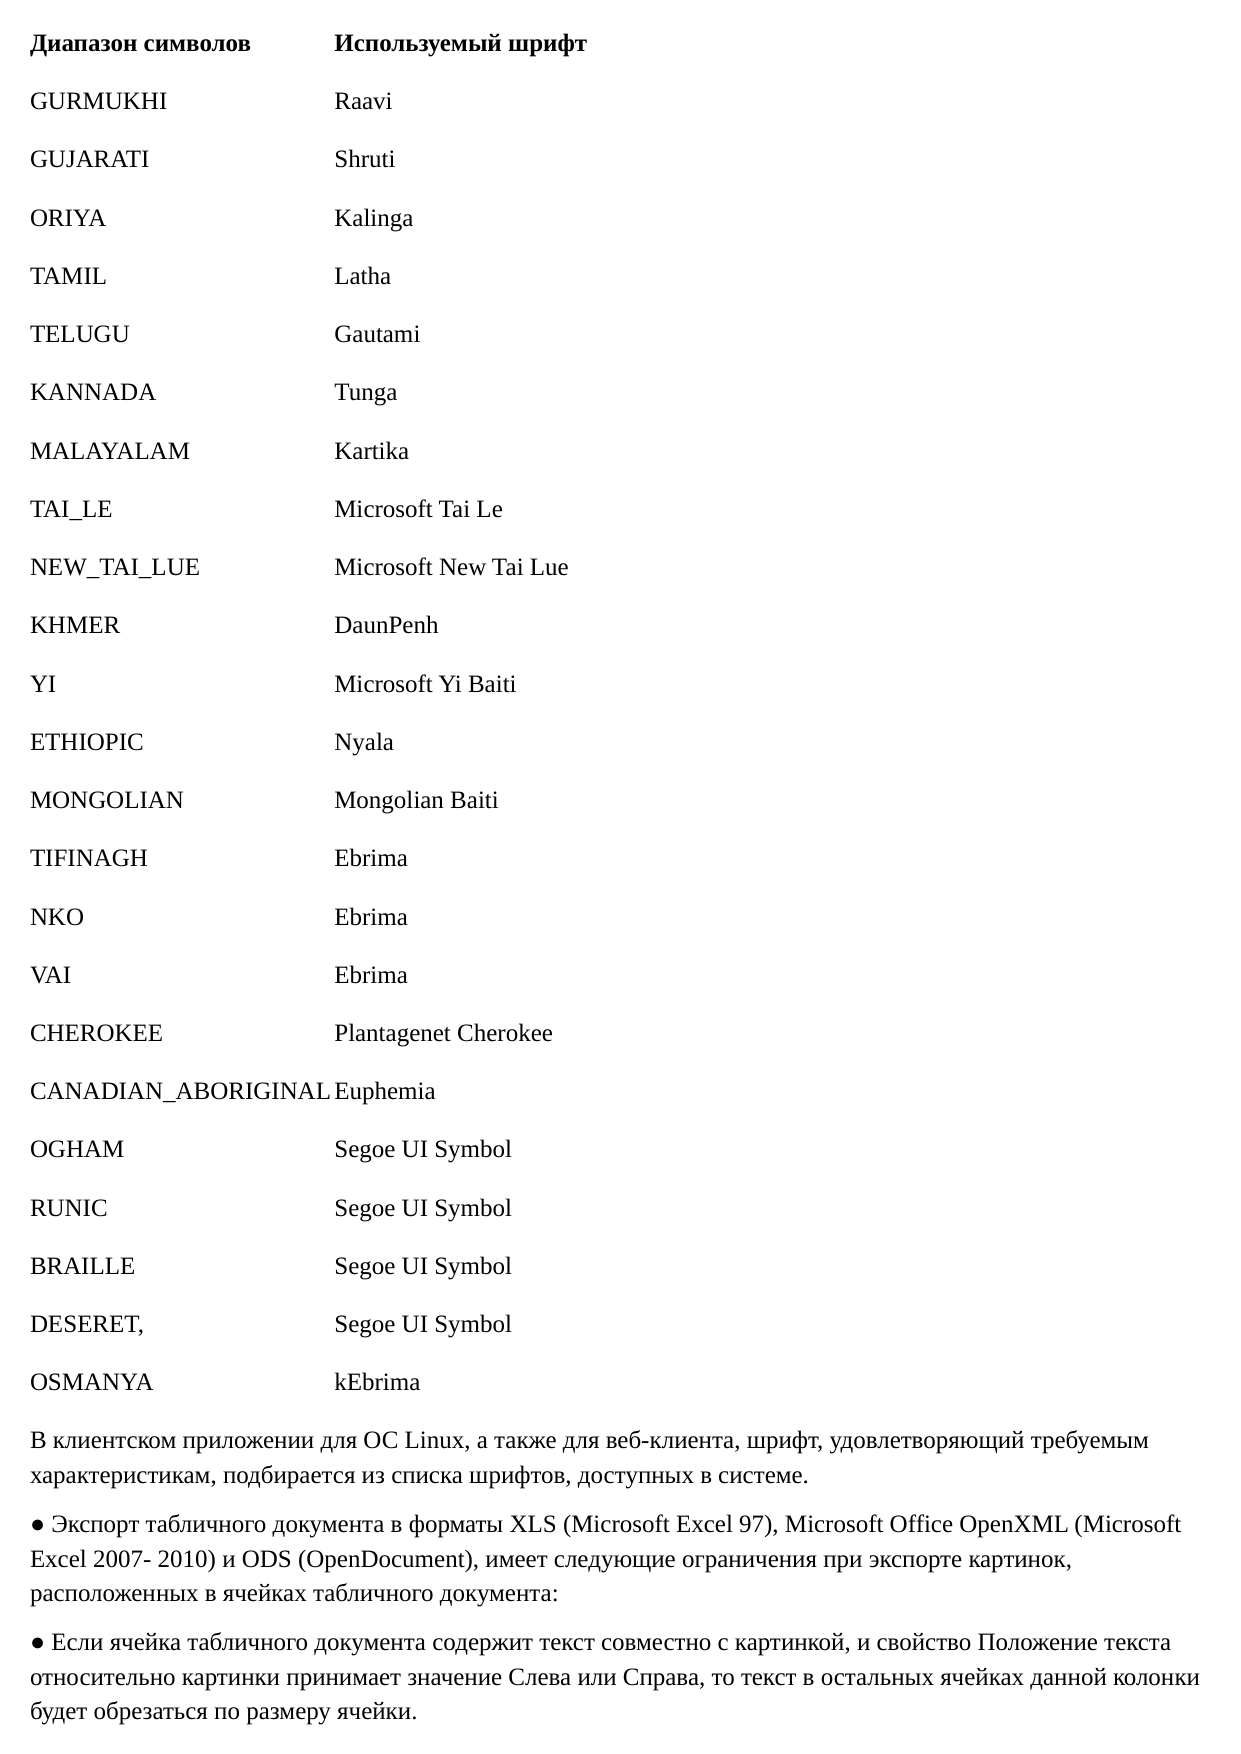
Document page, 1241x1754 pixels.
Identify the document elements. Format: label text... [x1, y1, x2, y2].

table_cell RUNIC [30, 1193, 334, 1251]
table_cell CANADIAN_ABORIGINAL [30, 1076, 334, 1134]
table_cell GURMUKHI [30, 86, 334, 144]
table_cell ORIYA [30, 203, 334, 261]
table_cell Plantagenet Cherokee [334, 1018, 589, 1076]
table_cell GUJARATI [30, 145, 334, 203]
table_cell Segoe UI Symbol [334, 1251, 589, 1309]
table_cell BRAILLE [30, 1251, 334, 1309]
table_cell Nyala [334, 727, 589, 785]
table_cell Ebrima [334, 960, 589, 1018]
table_cell CHEROKEE [30, 1018, 334, 1076]
table_header Диапазон символов [30, 28, 334, 86]
table_cell VAI [30, 960, 334, 1018]
table_cell Ebrima [334, 843, 589, 902]
table_cell Tunga [334, 378, 589, 436]
table_cell Euphemia [334, 1076, 589, 1134]
table_cell TAI_LE [30, 494, 334, 552]
text ● Если ячейка табличного документа содержит текст совместно с картинкой, и свойство Положение текста относительно картинки принимает значение Слева или Справа, то текст в остальных ячейках данной колонки будет обрезаться по размеру ячейки. [30, 1627, 1211, 1725]
text ● Экспорт табличного документа в форматы XLS (Microsoft Excel 97), Microsoft Office OpenXML (Microsoft Excel 2007‑ 2010) и ODS (OpenDocument), имеет следующие ограничения при экспорте картинок, расположенных в ячейках табличного документа: [30, 1509, 1211, 1607]
table_cell Mongolian Baiti [334, 785, 589, 843]
table_cell Microsoft Tai Le [334, 494, 589, 552]
table_cell Segoe UI Symbol [334, 1135, 589, 1193]
table_cell NKO [30, 902, 334, 960]
table_cell Microsoft New Tai Lue [334, 552, 589, 610]
table_cell TAMIL [30, 261, 334, 319]
table_cell OSMANYA [30, 1368, 334, 1426]
table_cell Raavi [334, 86, 589, 144]
table_cell DESERET, [30, 1309, 334, 1367]
table_cell YI [30, 669, 334, 727]
table_cell MALAYALAM [30, 436, 334, 494]
table_cell Latha [334, 261, 589, 319]
table_cell Microsoft Yi Baiti [334, 669, 589, 727]
table_header Используемый шрифт [334, 28, 589, 86]
table_cell TIFINAGH [30, 843, 334, 902]
table_cell ETHIOPIC [30, 727, 334, 785]
table_cell kEbrima [334, 1368, 589, 1426]
table_cell Ebrima [334, 902, 589, 960]
table_cell Segoe UI Symbol [334, 1193, 589, 1251]
table_cell Kalinga [334, 203, 589, 261]
table_cell Shruti [334, 145, 589, 203]
table_cell TELUGU [30, 319, 334, 377]
text В клиентском приложении для ОС Linux, а также для веб-клиента, шрифт, удовлетворяющий требуемым характеристикам, подбирается из списка шрифтов, доступных в системе. [30, 1426, 1211, 1489]
table_cell DaunPenh [334, 610, 589, 669]
table_cell MONGOLIAN [30, 785, 334, 843]
table_cell Segoe UI Symbol [334, 1309, 589, 1367]
table_cell KANNADA [30, 378, 334, 436]
table_cell Gautami [334, 319, 589, 377]
table_cell KHMER [30, 610, 334, 669]
table_cell NEW_TAI_LUE [30, 552, 334, 610]
table_cell Kartika [334, 436, 589, 494]
table_cell OGHAM [30, 1135, 334, 1193]
